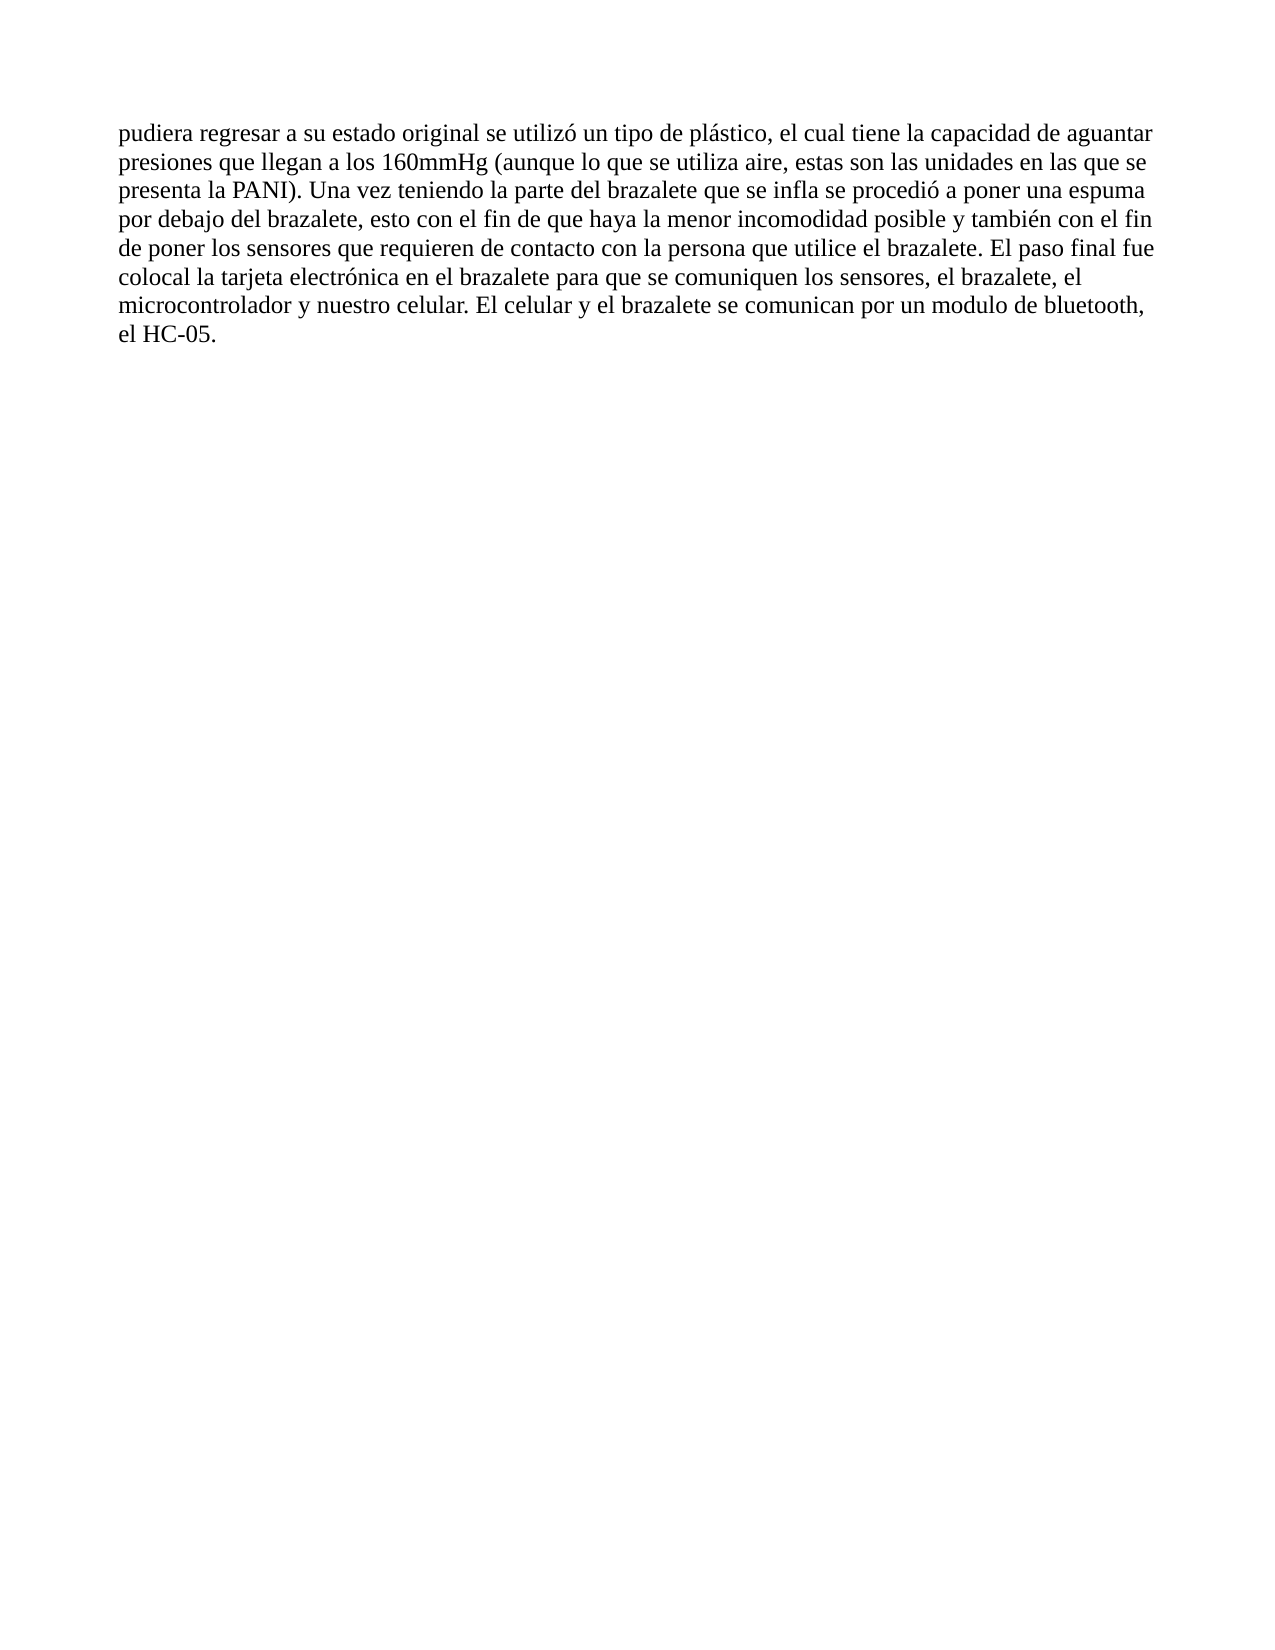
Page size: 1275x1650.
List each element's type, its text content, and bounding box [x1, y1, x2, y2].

text pudiera regresar a su estado original se utilizó un tipo de plástico, el cual tiene la capacidad de aguantar presiones que llegan a los 160mmHg (aunque lo que se utiliza aire, estas son las unidades en las que se presenta la PANI). Una vez teniendo la parte del brazalete que se infla se procedió a poner una espuma por debajo del brazalete, esto con el fin de que haya la menor incomodidad posible y también con el fin de poner los sensores que requieren de contacto con la persona que utilice el brazalete. El paso final fue colocal la tarjeta electrónica en el brazalete para que se comuniquen los sensores, el brazalete, el microcontrolador y nuestro celular. El celular y el brazalete se comunican por un modulo de bluetooth, el HC-05. [118, 118, 1157, 348]
